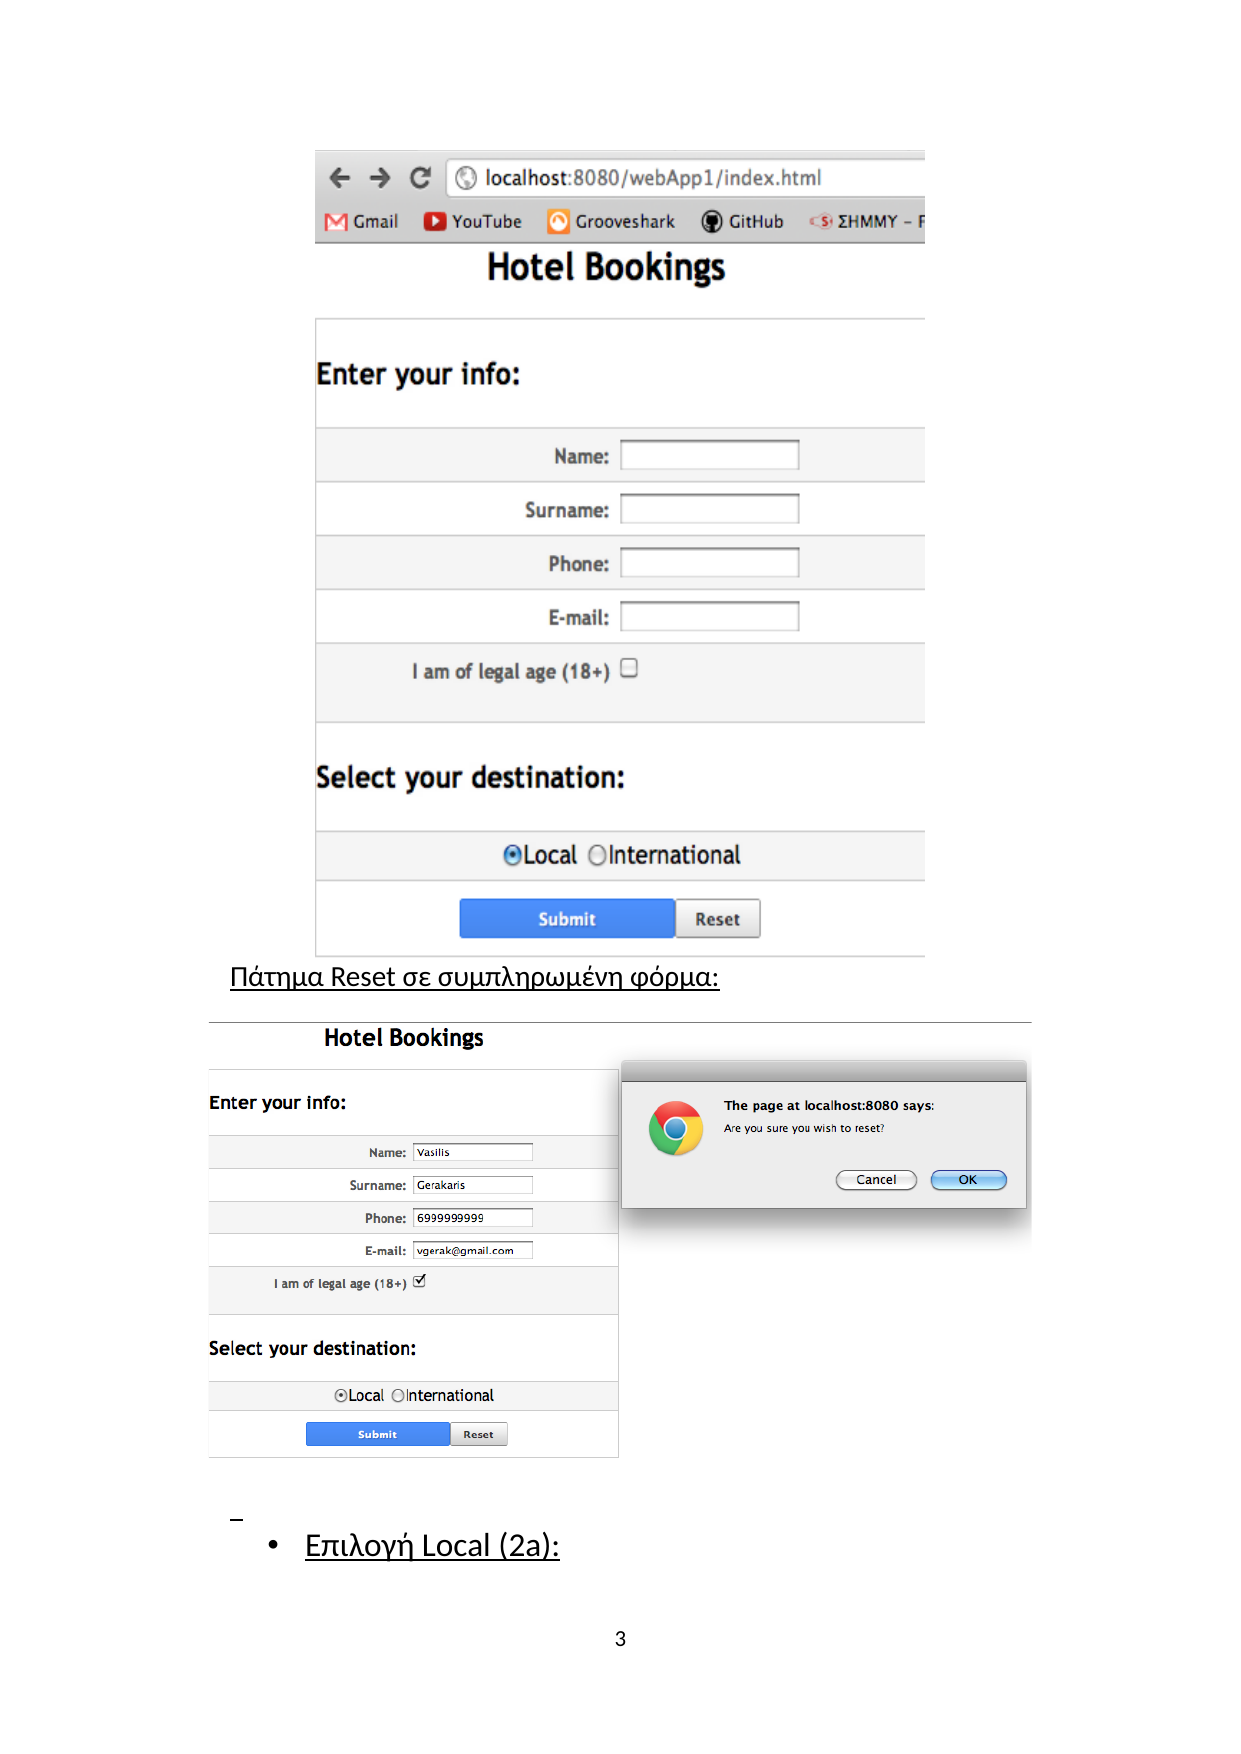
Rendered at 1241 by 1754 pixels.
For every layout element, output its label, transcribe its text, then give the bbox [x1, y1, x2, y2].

picture [208, 1022, 1032, 1461]
text Πάτημα Reset σε συμπληρωμένη φόρμα: [230, 219, 1053, 994]
picture [315, 150, 925, 959]
list Επιλογή Local (2a): [267, 1524, 1053, 1565]
